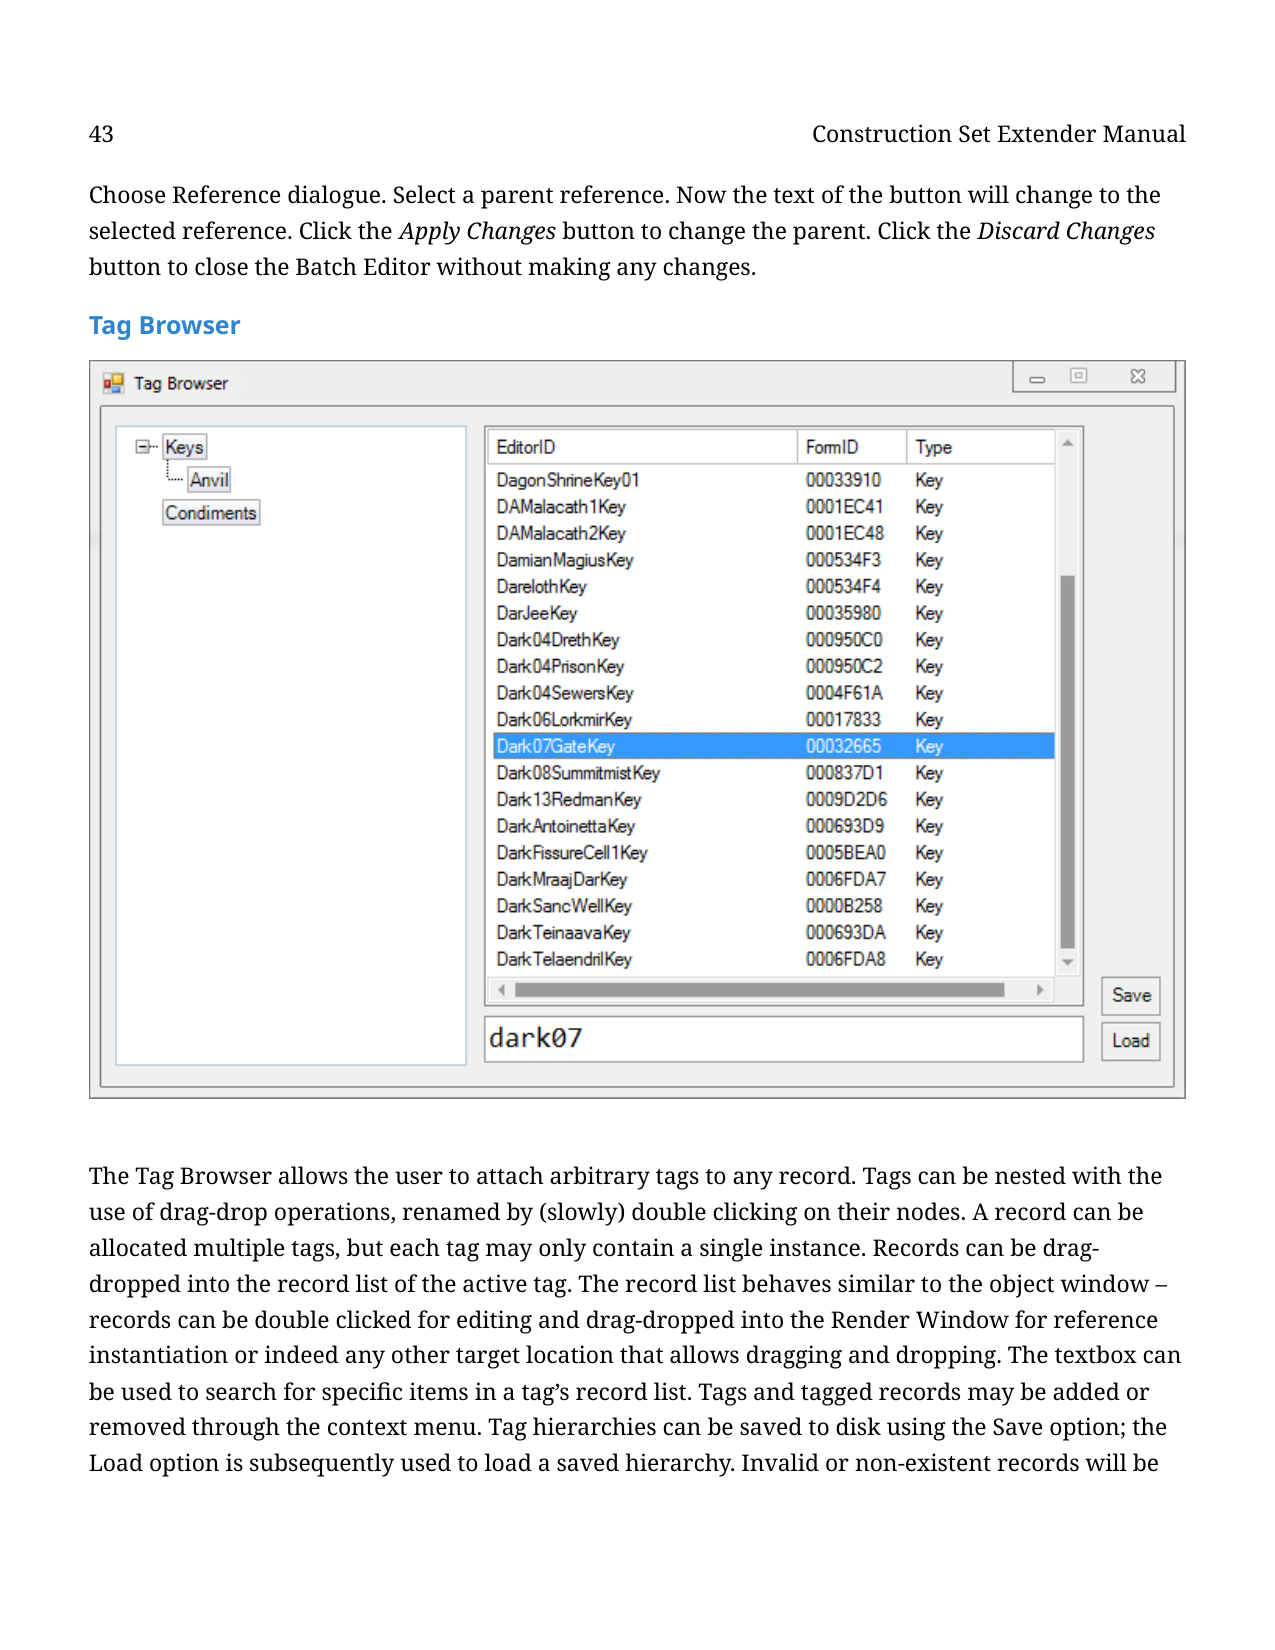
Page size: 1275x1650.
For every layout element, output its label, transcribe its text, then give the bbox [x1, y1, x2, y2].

picture [89, 360, 1186, 1099]
subtitle Tag Browser [88, 307, 1186, 341]
text The Tag Browser allows the user to attach arbitrary tags to any record. Tags can be nested with the use of drag-drop operations, renamed by (slowly) double clicking on their nodes. A record can be allocated multiple tags, but each tag may only contain a single instance. Records can be drag-dropped into the record list of the active tag. The record list behaves similar to the object window – records can be double clicked for editing and drag-dropped into the Render Window for reference instantiation or indeed any other target location that allows dragging and dropping. The textbox can be used to search for specific items in a tag’s record list. Tags and tagged records may be added or removed through the context menu. Tag hierarchies can be saved to disk using the Save option; the Load option is subsequently used to load a saved hierarchy. Invalid or non-existent records will be [88, 1160, 1186, 1478]
text Choose Reference dialogue. Select a parent reference. Now the text of the button will change to the selected reference. Click the Apply Changes button to change the parent. Click the Discard Changes button to close the Batch Editor without making any changes. [88, 179, 1186, 282]
